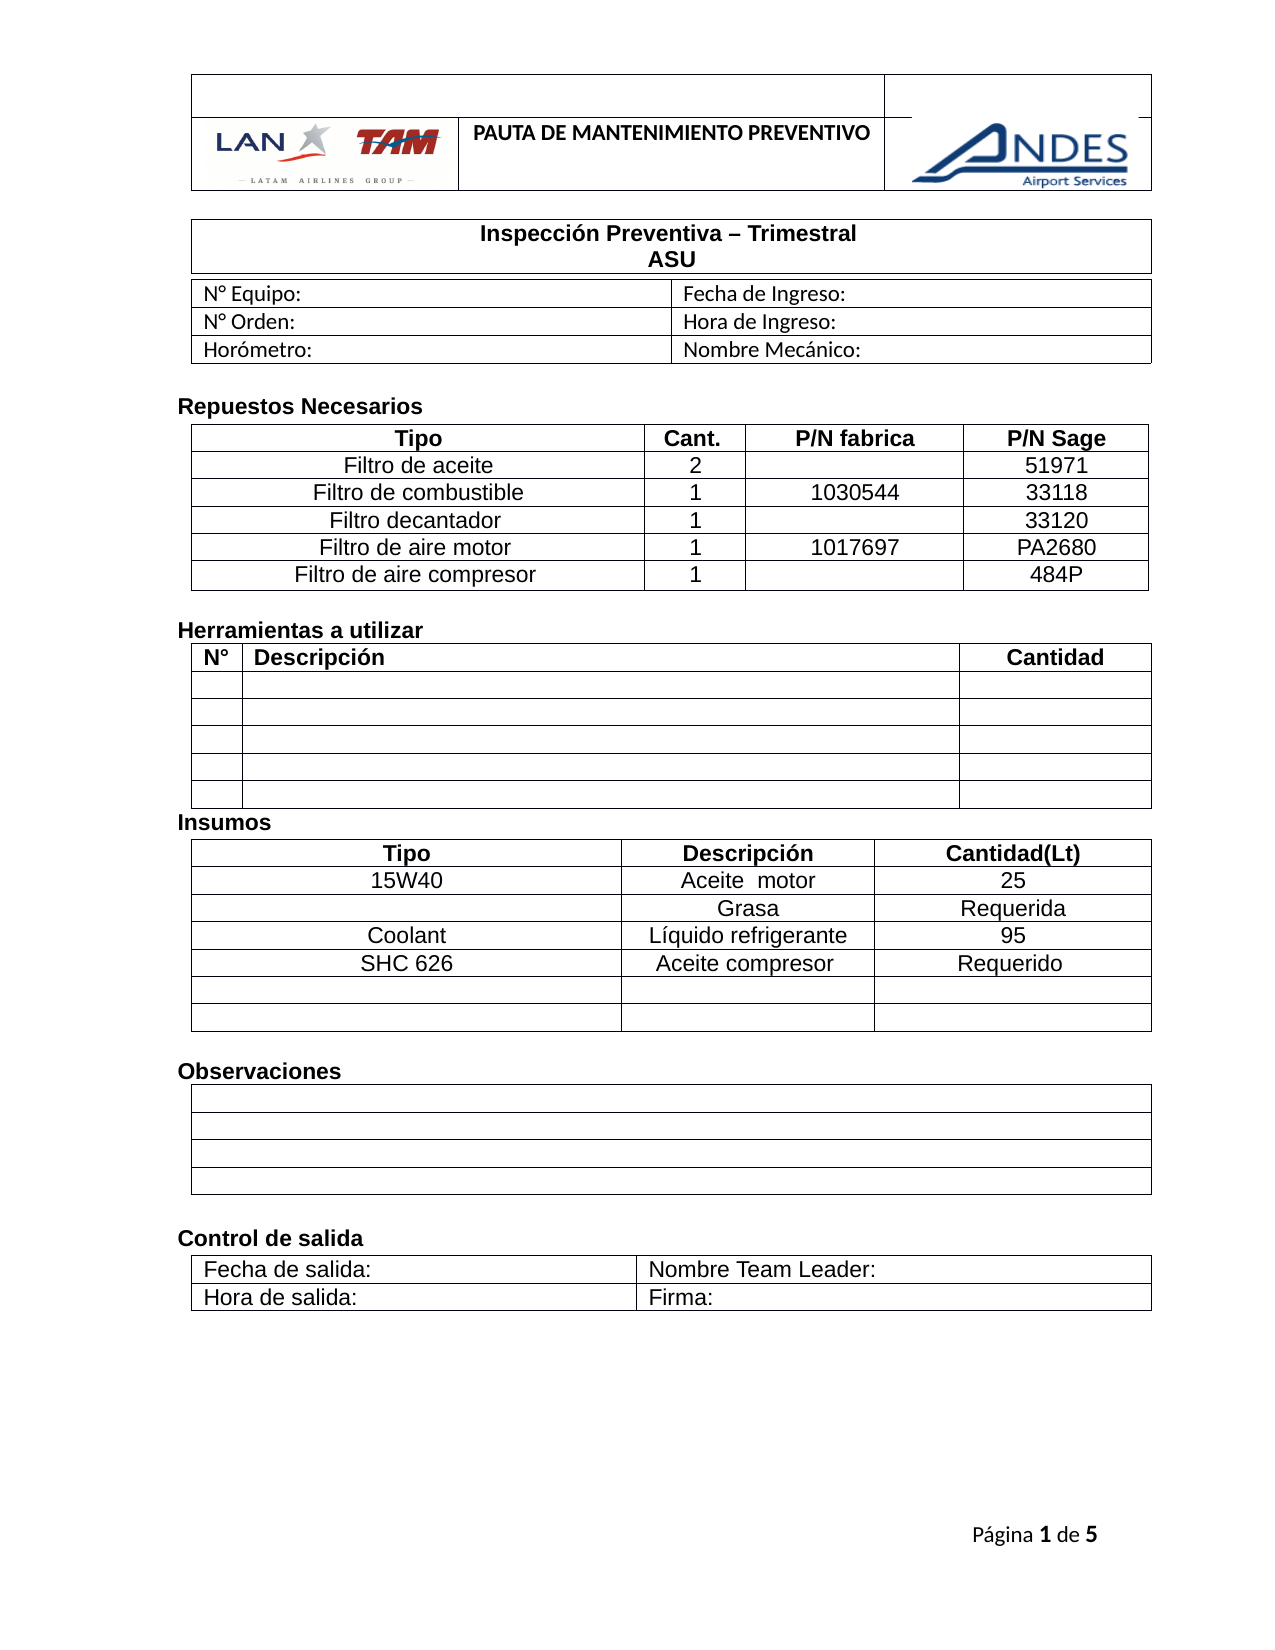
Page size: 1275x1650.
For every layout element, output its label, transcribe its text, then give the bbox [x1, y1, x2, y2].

table_cell Firma: [637, 1284, 1151, 1310]
table_cell Filtro decantador [192, 507, 644, 533]
table_cell [960, 781, 1151, 808]
table_cell [192, 781, 242, 808]
table_cell [243, 754, 959, 780]
table_header P/N Sage [964, 425, 1148, 451]
table_cell 15W40 [192, 867, 621, 894]
text Herramientas a utilizar [177, 617, 1098, 643]
table_header Tipo [192, 840, 621, 866]
table_header Descripción [243, 644, 959, 671]
table_cell SHC 626 [192, 950, 621, 976]
table_cell [192, 895, 621, 921]
table_cell Filtro de combustible [192, 479, 644, 506]
table_cell Aceite motor [622, 867, 874, 894]
table_cell 95 [875, 922, 1151, 948]
table_cell 33118 [964, 479, 1148, 506]
table_cell [192, 726, 242, 753]
table_cell [960, 726, 1151, 753]
table_header Fecha de Ingreso: [672, 280, 1151, 307]
table_cell [960, 754, 1151, 780]
table_cell [243, 699, 959, 725]
table_header Descripción [622, 840, 874, 866]
table_header Cantidad(Lt) [875, 840, 1151, 866]
table_cell 1 [645, 507, 745, 533]
table_header Inspección Preventiva – Trimestral ASU [192, 220, 1151, 272]
table_cell [622, 977, 874, 1003]
picture [204, 191, 454, 195]
table_cell Filtro de aire compresor [192, 561, 644, 589]
text Control de salida [177, 1225, 1098, 1252]
table_cell Grasa [622, 895, 874, 921]
table_cell [746, 561, 963, 589]
table_cell [875, 977, 1151, 1003]
table_header Cant. [645, 425, 745, 451]
text Repuestos Necesarios [177, 393, 1098, 419]
table_cell 1 [645, 534, 745, 560]
table_header Cantidad [960, 644, 1151, 671]
table_cell 33120 [964, 507, 1148, 533]
table_cell [192, 754, 242, 780]
table_header Nombre Team Leader: [637, 1256, 1151, 1283]
picture [204, 118, 454, 190]
table_cell 1 [645, 561, 745, 589]
text Observaciones [177, 1058, 1098, 1084]
table_cell 25 [875, 867, 1151, 894]
table_cell [192, 672, 242, 698]
table_cell Líquido refrigerante [622, 922, 874, 948]
table_cell [192, 1140, 1151, 1167]
table_cell [622, 1004, 874, 1031]
table_cell N° Orden: [192, 308, 671, 335]
table_cell 1017697 [746, 534, 963, 560]
table_cell Requerida [875, 895, 1151, 921]
table_cell [192, 699, 242, 725]
table_header [192, 1085, 1151, 1112]
table_cell Filtro de aceite [192, 452, 644, 478]
table_cell [746, 507, 963, 533]
text Insumos [177, 809, 1098, 835]
table_cell Horómetro: [192, 336, 671, 363]
table_header N° [192, 644, 242, 671]
table_cell Coolant [192, 922, 621, 948]
table_cell [960, 699, 1151, 725]
table_cell [875, 1004, 1151, 1031]
table_header Tipo [192, 425, 644, 451]
table_cell [243, 672, 959, 698]
table_cell [192, 1004, 621, 1031]
picture [911, 117, 1139, 190]
table_cell 1 [645, 479, 745, 506]
table_cell 1030544 [746, 479, 963, 506]
table_cell [746, 452, 963, 478]
table_cell [243, 781, 959, 808]
table_cell [192, 1168, 1151, 1194]
table_cell [243, 726, 959, 753]
table_cell PA2680 [964, 534, 1148, 560]
table_header N° Equipo: [192, 280, 671, 307]
table_cell 51971 [964, 452, 1148, 478]
table_cell [192, 1113, 1151, 1139]
table_cell Hora de salida: [192, 1284, 636, 1310]
table_cell Aceite compresor [622, 950, 874, 976]
table_cell 484P [964, 561, 1148, 589]
table_cell [192, 977, 621, 1003]
table_header P/N fabrica [746, 425, 963, 451]
table_header Fecha de salida: [192, 1256, 636, 1283]
table_cell [960, 672, 1151, 698]
table_cell Filtro de aire motor [192, 534, 644, 560]
table_cell 2 [645, 452, 745, 478]
table_cell Requerido [875, 950, 1151, 976]
table_cell Hora de Ingreso: [672, 308, 1151, 335]
table_cell Nombre Mecánico: [672, 336, 1151, 363]
